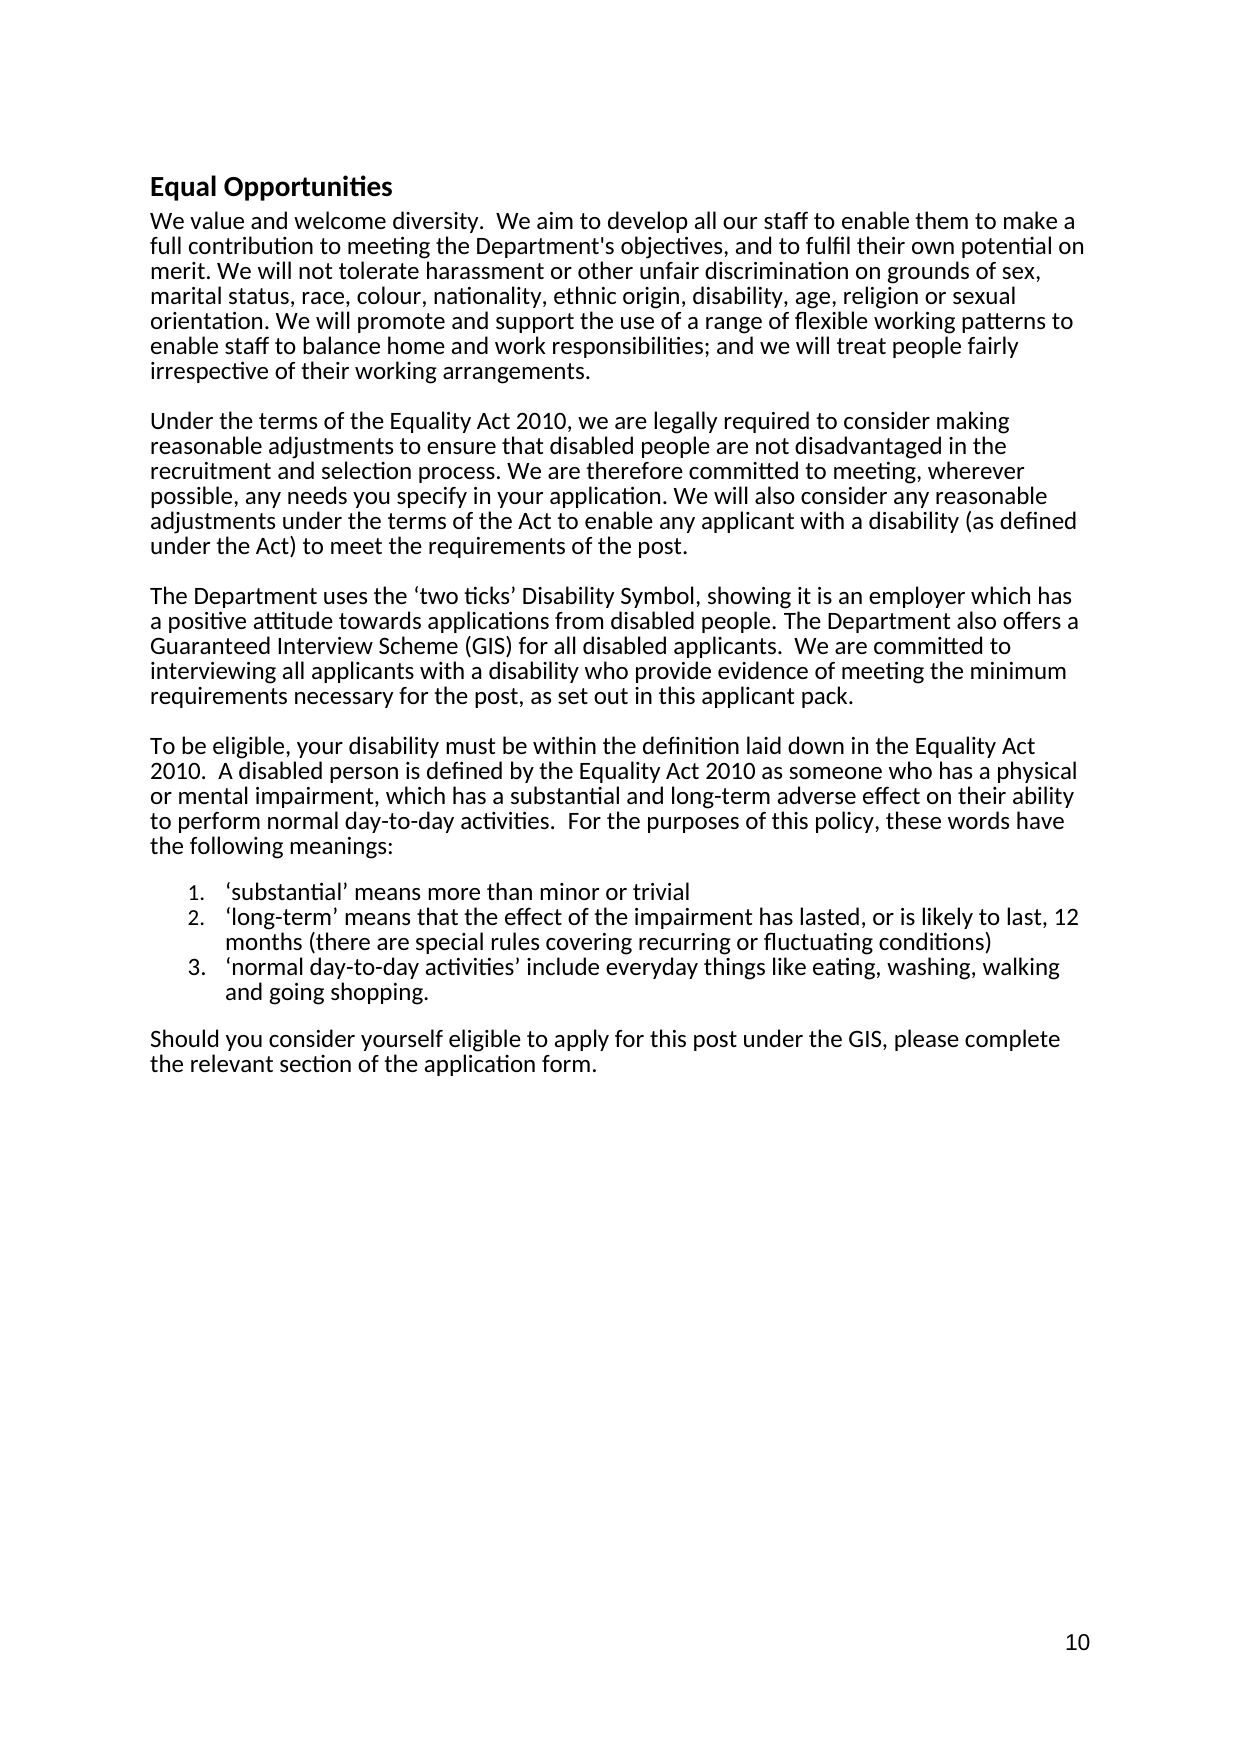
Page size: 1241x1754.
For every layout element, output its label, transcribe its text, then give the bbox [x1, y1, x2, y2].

list ‘normal day-to-day activities’ include everyday things like eating, washing, walking and going shopping. [187, 956, 1090, 1006]
text Under the terms of the Equality Act 2010, we are legally required to consider making reasonable adjustments to ensure that disabled people are not disadvantaged in the recruitment and selection process. We are therefore committed to meeting, wherever possible, any needs you specify in your application. We will also consider any reasonable adjustments under the terms of the Act to enable any applicant with a disability (as defined under the Act) to meet the requirements of the post. [150, 410, 1090, 560]
subtitle Equal Opportunities [150, 175, 1090, 204]
text To be eligible, your disability must be within the definition laid down in the Equality Act 2010. A disabled person is defined by the Equality Act 2010 as someone who has a physical or mental impairment, which has a substantial and long-term adverse effect on their ability to perform normal day-to-day activities. For the purposes of this policy, these words have the following meanings: [150, 735, 1090, 860]
text The Department uses the ‘two ticks’ Disability Symbol, showing it is an employer which has a positive attitude towards applications from disabled people. The Department also offers a Guaranteed Interview Scheme (GIS) for all disabled applicants. We are committed to interviewing all applicants with a disability who provide evidence of meeting the minimum requirements necessary for the post, as set out in this applicant pack. [150, 585, 1090, 710]
list ‘substantial’ means more than minor or trivial [187, 881, 1090, 906]
list ‘long-term’ means that the effect of the impairment has lasted, or is likely to last, 12 months (there are special rules covering recurring or fluctuating conditions) [187, 906, 1090, 956]
text Should you consider yourself eligible to apply for this post under the GIS, please complete the relevant section of the application form. [150, 1029, 1090, 1079]
text We value and welcome diversity. We aim to develop all our staff to enable them to make a full contribution to meeting the Department's objectives, and to fulfil their own potential on merit. We will not tolerate harassment or other unfair discrimination on grounds of sex, marital status, race, colour, nationality, ethnic origin, disability, age, religion or sexual orientation. We will promote and support the use of a range of flexible working patterns to enable staff to balance home and work responsibilities; and we will treat people fairly irrespective of their working arrangements. [150, 210, 1090, 385]
